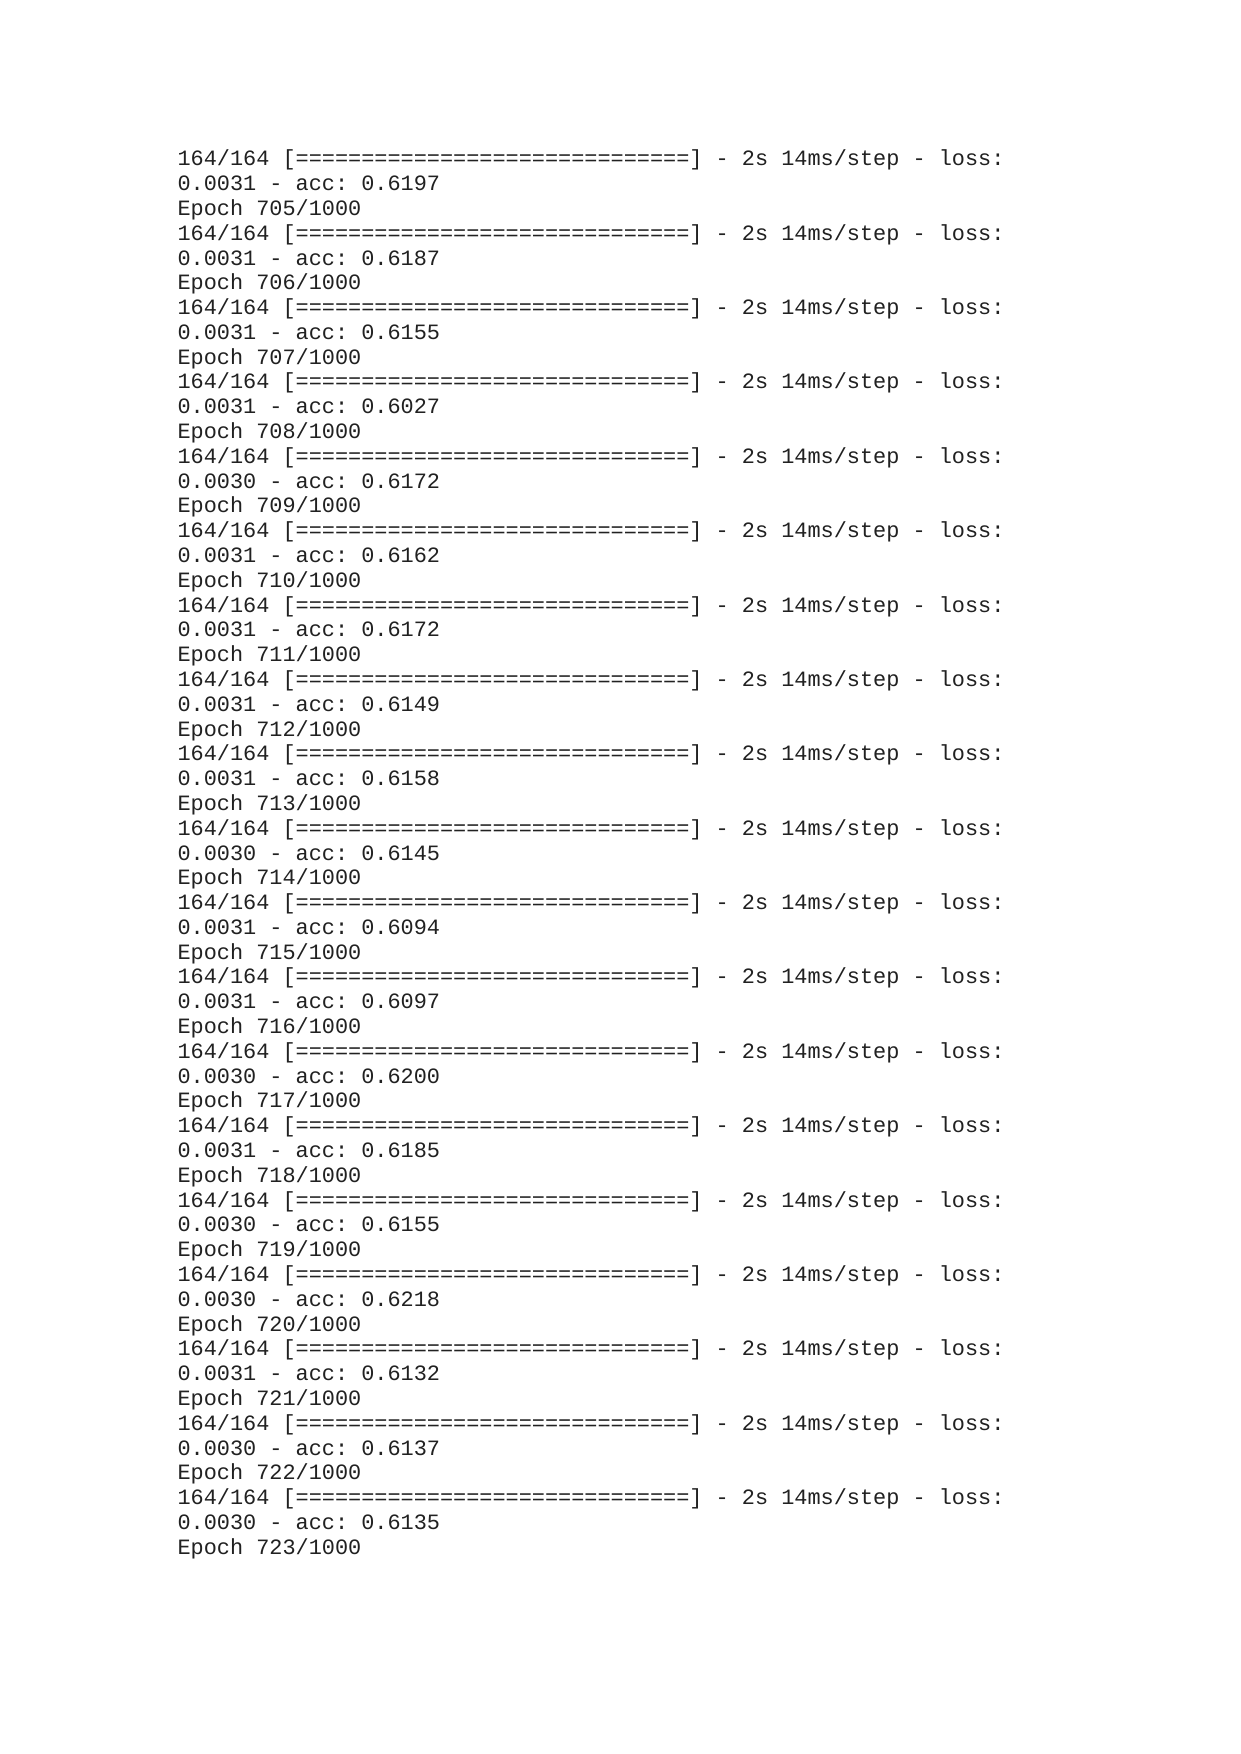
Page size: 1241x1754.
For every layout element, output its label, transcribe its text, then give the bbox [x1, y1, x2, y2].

text 164/164 [==============================] - 2s 14ms/step - loss: 0.0031 - acc: 0.6185 [177, 1114, 1063, 1164]
text Epoch 721/1000 [177, 1387, 1063, 1412]
text 164/164 [==============================] - 2s 14ms/step - loss: 0.0031 - acc: 0.6158 [177, 743, 1063, 792]
text 164/164 [==============================] - 2s 14ms/step - loss: 0.0031 - acc: 0.6162 [177, 519, 1063, 569]
text 164/164 [==============================] - 2s 14ms/step - loss: 0.0030 - acc: 0.6145 [177, 817, 1063, 867]
text Epoch 720/1000 [177, 1313, 1063, 1338]
text 164/164 [==============================] - 2s 14ms/step - loss: 0.0031 - acc: 0.6149 [177, 668, 1063, 718]
text 164/164 [==============================] - 2s 14ms/step - loss: 0.0031 - acc: 0.6187 [177, 222, 1063, 272]
text Epoch 717/1000 [177, 1090, 1063, 1114]
text 164/164 [==============================] - 2s 14ms/step - loss: 0.0031 - acc: 0.6197 [177, 148, 1063, 197]
text 164/164 [==============================] - 2s 14ms/step - loss: 0.0031 - acc: 0.6155 [177, 296, 1063, 346]
text Epoch 718/1000 [177, 1164, 1063, 1189]
text 164/164 [==============================] - 2s 14ms/step - loss: 0.0030 - acc: 0.6218 [177, 1263, 1063, 1313]
text Epoch 705/1000 [177, 197, 1063, 222]
text 164/164 [==============================] - 2s 14ms/step - loss: 0.0030 - acc: 0.6172 [177, 445, 1063, 495]
text Epoch 722/1000 [177, 1462, 1063, 1486]
text 164/164 [==============================] - 2s 14ms/step - loss: 0.0031 - acc: 0.6172 [177, 594, 1063, 643]
text 164/164 [==============================] - 2s 14ms/step - loss: 0.0031 - acc: 0.6094 [177, 891, 1063, 941]
text Epoch 719/1000 [177, 1238, 1063, 1263]
text Epoch 715/1000 [177, 941, 1063, 966]
text 164/164 [==============================] - 2s 14ms/step - loss: 0.0031 - acc: 0.6027 [177, 371, 1063, 420]
text Epoch 710/1000 [177, 569, 1063, 594]
text 164/164 [==============================] - 2s 14ms/step - loss: 0.0030 - acc: 0.6137 [177, 1412, 1063, 1462]
text 164/164 [==============================] - 2s 14ms/step - loss: 0.0030 - acc: 0.6155 [177, 1189, 1063, 1238]
text Epoch 707/1000 [177, 346, 1063, 371]
text Epoch 716/1000 [177, 1015, 1063, 1040]
text 164/164 [==============================] - 2s 14ms/step - loss: 0.0030 - acc: 0.6135 [177, 1486, 1063, 1536]
text Epoch 713/1000 [177, 792, 1063, 817]
text Epoch 709/1000 [177, 495, 1063, 519]
text 164/164 [==============================] - 2s 14ms/step - loss: 0.0031 - acc: 0.6132 [177, 1338, 1063, 1387]
text Epoch 714/1000 [177, 867, 1063, 891]
text Epoch 711/1000 [177, 643, 1063, 668]
text Epoch 706/1000 [177, 272, 1063, 296]
text Epoch 712/1000 [177, 718, 1063, 743]
text Epoch 723/1000 [177, 1536, 1063, 1561]
text Epoch 708/1000 [177, 420, 1063, 445]
text 164/164 [==============================] - 2s 14ms/step - loss: 0.0030 - acc: 0.6200 [177, 1040, 1063, 1090]
text 164/164 [==============================] - 2s 14ms/step - loss: 0.0031 - acc: 0.6097 [177, 966, 1063, 1015]
